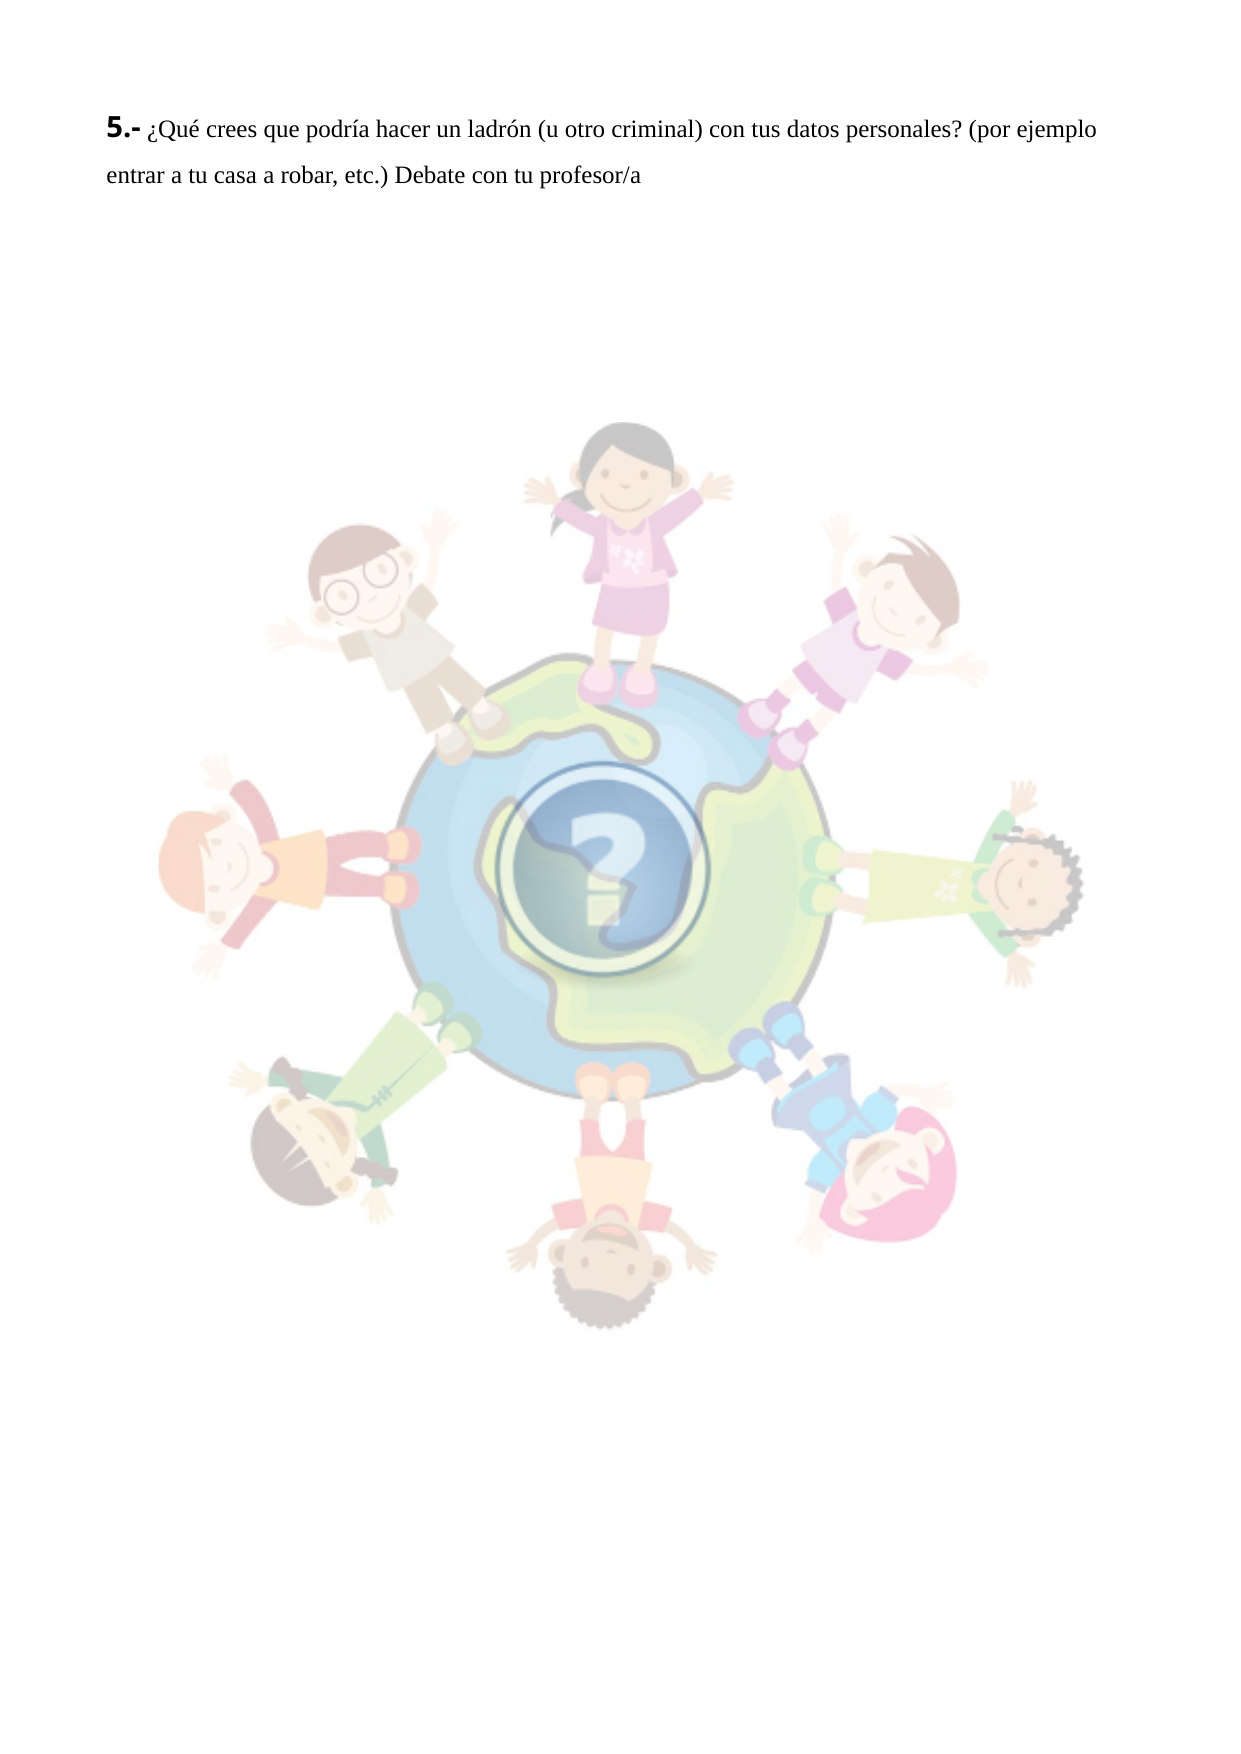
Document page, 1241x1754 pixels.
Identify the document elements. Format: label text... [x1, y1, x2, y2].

picture [268, 536, 972, 1218]
text 5.- ¿Qué crees que podría hacer un ladrón (u otro criminal) con tus datos personales? (por ejemplo entrar a tu casa a robar, etc.) Debate con tu profesor/a [106, 106, 1134, 189]
